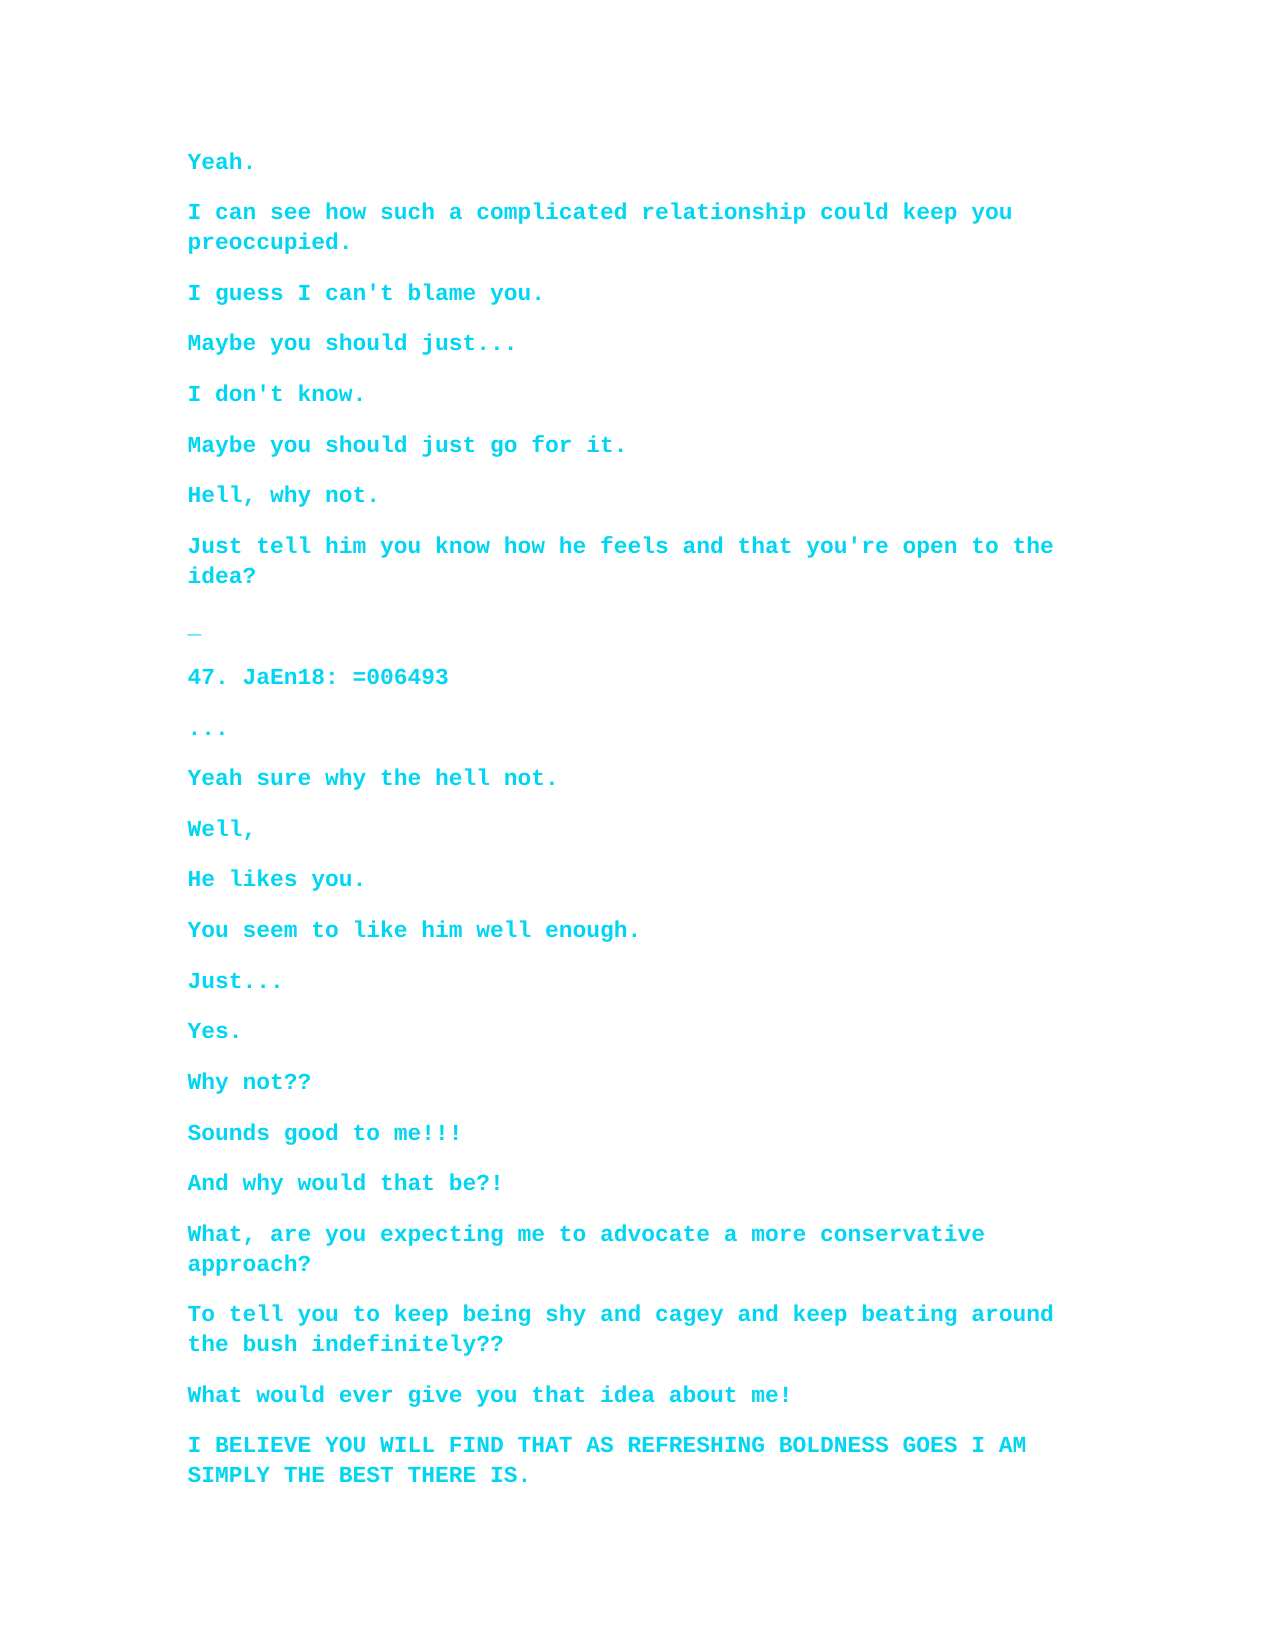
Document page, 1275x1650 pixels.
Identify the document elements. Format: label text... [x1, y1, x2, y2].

text Yeah. [187, 150, 1087, 176]
text Maybe you should just go for it. [187, 433, 1087, 459]
text Maybe you should just... [187, 332, 1087, 358]
text Yes. [187, 1019, 1087, 1046]
text Just tell him you know how he feels and that you're open to the idea? [187, 534, 1087, 590]
text I BELIEVE YOU WILL FIND THAT AS REFRESHING BOLDNESS GOES I AM SIMPLY THE BEST THERE IS. [187, 1433, 1087, 1489]
text And why would that be?! [187, 1171, 1087, 1197]
text I can see how such a complicated relationship could keep you preoccupied. [187, 201, 1087, 256]
text Just... [187, 969, 1087, 995]
text 47. JaEn18: =006493 [187, 665, 1087, 691]
text He likes you. [187, 868, 1087, 894]
text Hell, why not. [187, 483, 1087, 509]
text _ [187, 614, 1087, 641]
text ... [187, 716, 1087, 742]
text To tell you to keep being shy and cagey and keep beating around the bush indefinitely?? [187, 1302, 1087, 1358]
text I guess I can't blame you. [187, 281, 1087, 307]
text You seem to like him well enough. [187, 918, 1087, 944]
text What would ever give you that idea about me! [187, 1383, 1087, 1409]
text Why not?? [187, 1070, 1087, 1096]
text What, are you expecting me to advocate a more conservative approach? [187, 1222, 1087, 1278]
text I don't know. [187, 382, 1087, 408]
text Sounds good to me!!! [187, 1121, 1087, 1147]
text Well, [187, 817, 1087, 843]
text Yeah sure why the hell not. [187, 766, 1087, 792]
